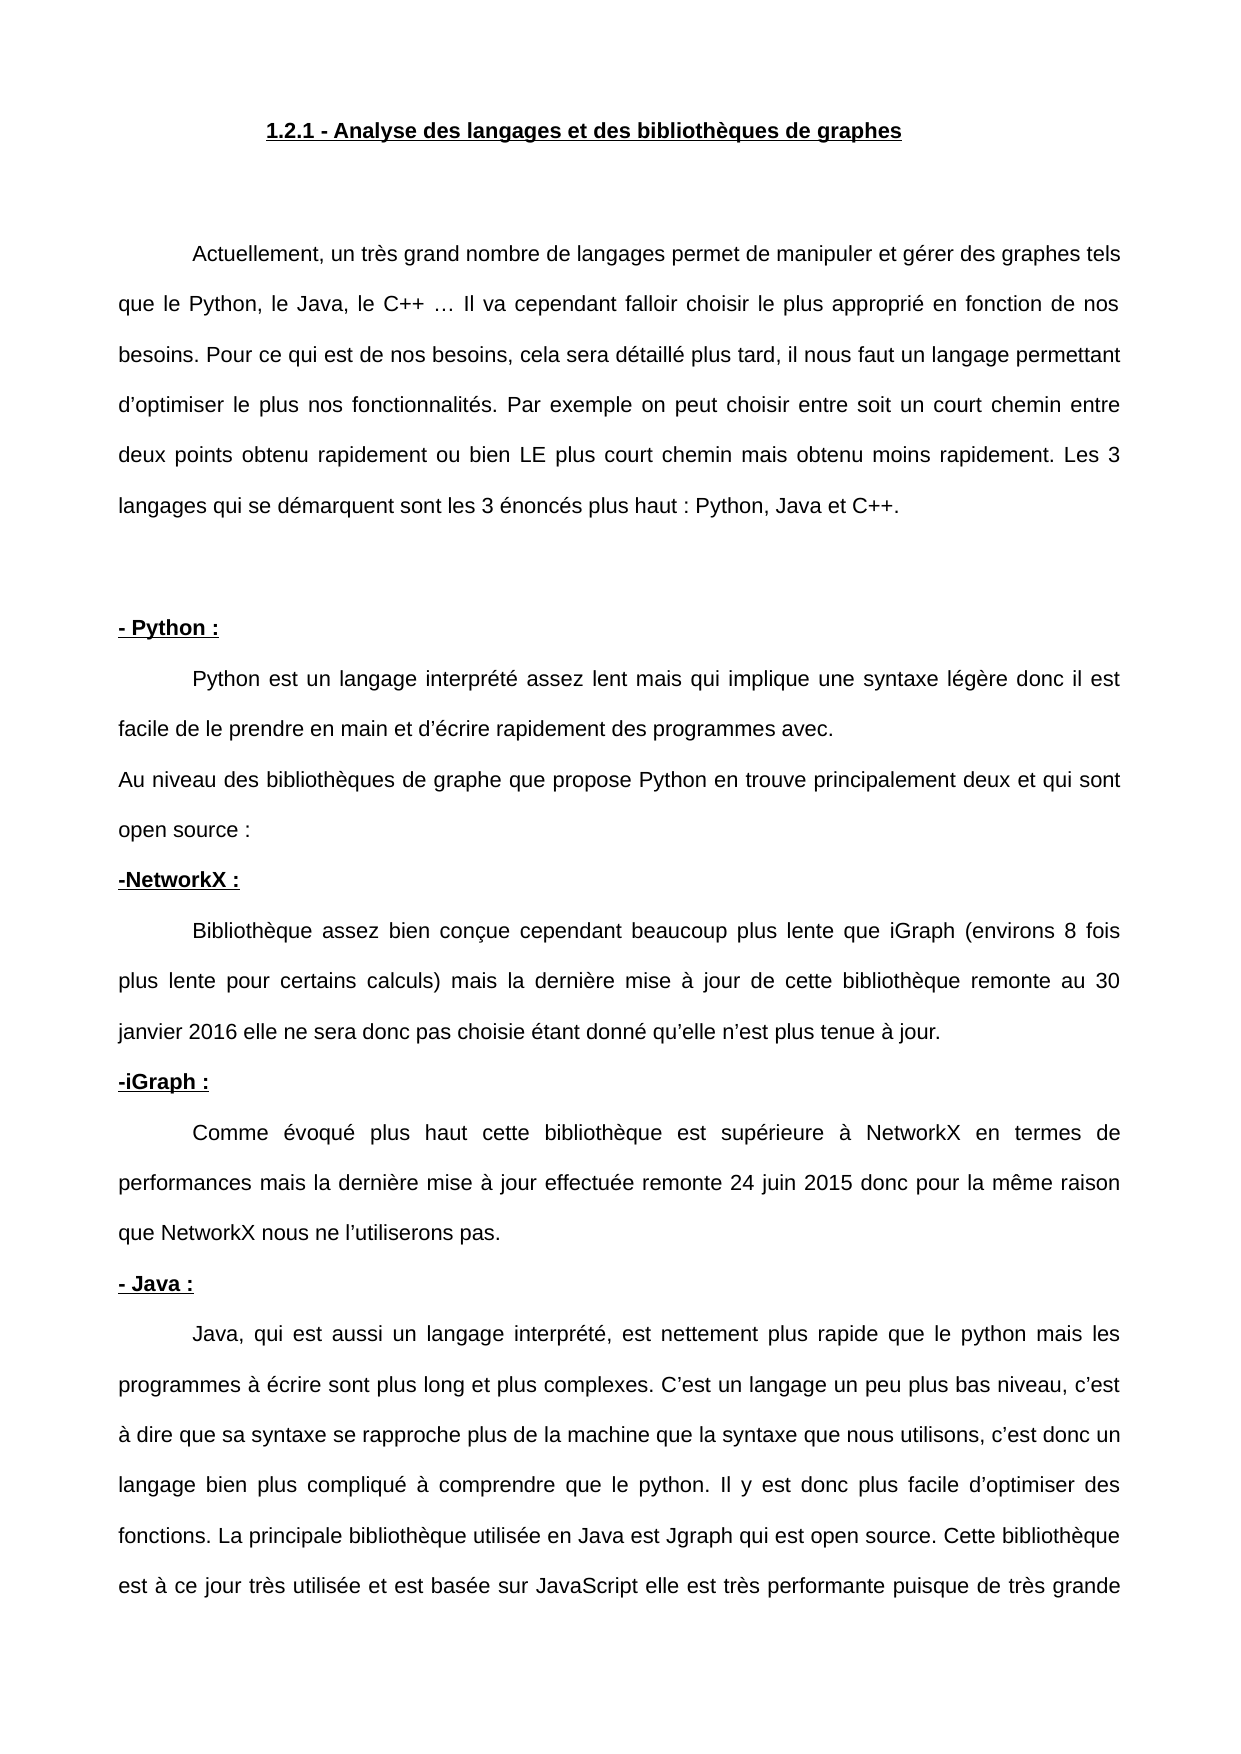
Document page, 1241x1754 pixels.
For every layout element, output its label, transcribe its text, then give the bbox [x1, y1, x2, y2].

text 1.2.1 - Analyse des langages et des bibliothèques de graphes [118, 118, 1122, 143]
text - Python : [118, 615, 1122, 640]
text -iGraph : [118, 1069, 1122, 1094]
text Au niveau des bibliothèques de graphe que propose Python en trouve principalement deux et qui sont open source : [118, 766, 1122, 842]
text Actuellement, un très grand nombre de langages permet de manipuler et gérer des graphes tels que le Python, le Java, le C++ … Il va cependant falloir choisir le plus approprié en fonction de nos besoins. Pour ce qui est de nos besoins, cela sera détaillé plus tard, il nous faut un langage permettant d’optimiser le plus nos fonctionnalités. Par exemple on peut choisir entre soit un court chemin entre deux points obtenu rapidement ou bien LE plus court chemin mais obtenu moins rapidement. Les 3 langages qui se démarquent sont les 3 énoncés plus haut : Python, Java et C++. [118, 241, 1122, 518]
text Java, qui est aussi un langage interprété, est nettement plus rapide que le python mais les programmes à écrire sont plus long et plus complexes. C’est un langage un peu plus bas niveau, c’est à dire que sa syntaxe se rapproche plus de la machine que la syntaxe que nous utilisons, c’est donc un langage bien plus compliqué à comprendre que le python. Il y est donc plus facile d’optimiser des fonctions. La principale bibliothèque utilisée en Java est Jgraph qui est open source. Cette bibliothèque est à ce jour très utilisée et est basée sur JavaScript elle est très performante puisque de très grande [118, 1321, 1122, 1598]
text -NetworkX : [118, 867, 1122, 892]
text - Java : [118, 1271, 1122, 1296]
text Python est un langage interprété assez lent mais qui implique une syntaxe légère donc il est facile de le prendre en main et d’écrire rapidement des programmes avec. [118, 666, 1122, 741]
text Comme évoqué plus haut cette bibliothèque est supérieure à NetworkX en termes de performances mais la dernière mise à jour effectuée remonte 24 juin 2015 donc pour la même raison que NetworkX nous ne l’utiliserons pas. [118, 1119, 1122, 1245]
text Bibliothèque assez bien conçue cependant beaucoup plus lente que iGraph (environs 8 fois plus lente pour certains calculs) mais la dernière mise à jour de cette bibliothèque remonte au 30 janvier 2016 elle ne sera donc pas choisie étant donné qu’elle n’est plus tenue à jour. [118, 918, 1122, 1044]
